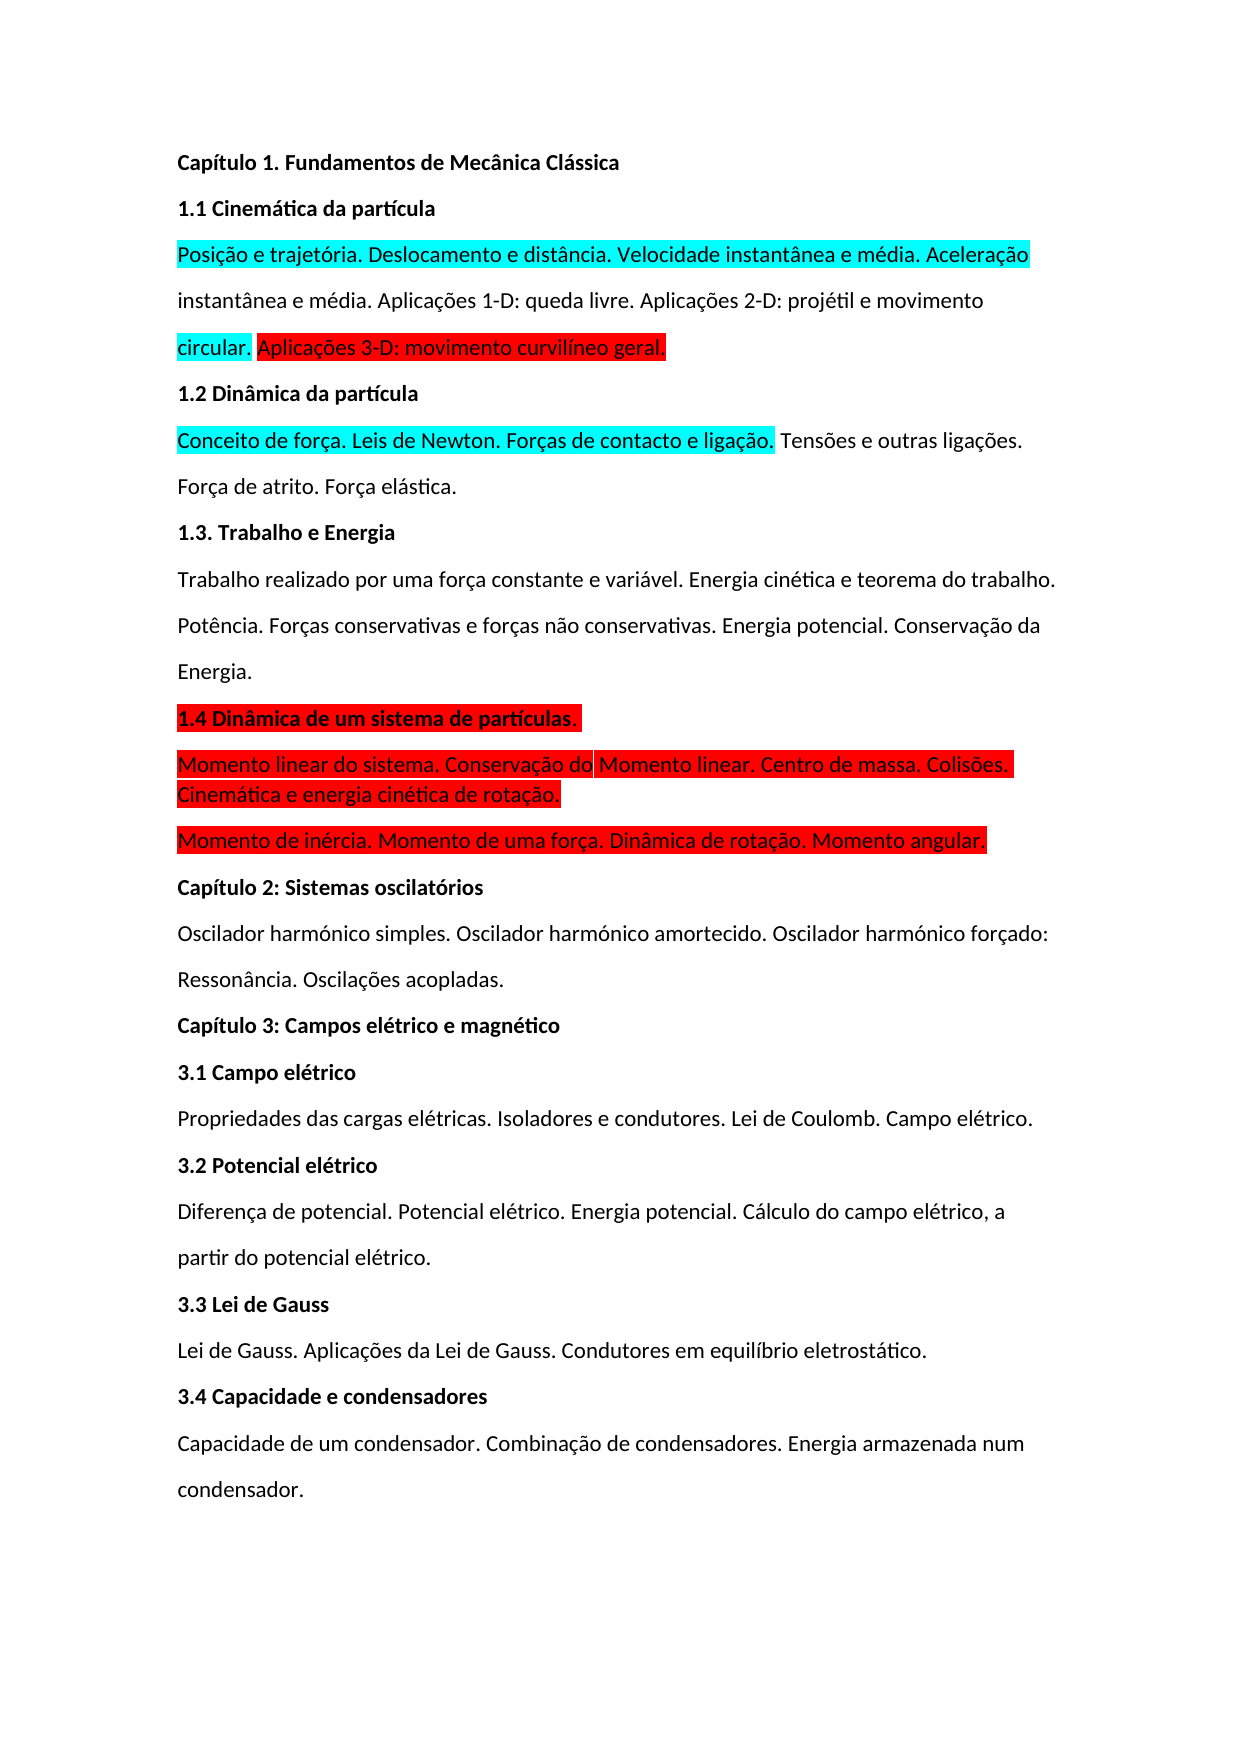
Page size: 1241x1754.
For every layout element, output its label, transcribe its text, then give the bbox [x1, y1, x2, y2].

text 3.2 Potencial elétrico [177, 1151, 1063, 1179]
text Potência. Forças conservativas e forças não conservativas. Energia potencial. Conservação da [177, 611, 1063, 639]
text 1.1 Cinemática da partícula [177, 194, 1063, 222]
text Diferença de potencial. Potencial elétrico. Energia potencial. Cálculo do campo elétrico, a [177, 1197, 1063, 1225]
text Oscilador harmónico simples. Oscilador harmónico amortecido. Oscilador harmónico forçado: [177, 919, 1063, 947]
text Energia. [177, 657, 1063, 686]
text circular. Aplicações 3-D: movimento curvilíneo geral. [177, 333, 1063, 361]
text Conceito de força. Leis de Newton. Forças de contacto e ligação. Tensões e outras ligações. [177, 426, 1063, 454]
text Momento de inércia. Momento de uma força. Dinâmica de rotação. Momento angular. [177, 826, 1063, 854]
text Lei de Gauss. Aplicações da Lei de Gauss. Condutores em equilíbrio eletrostático. [177, 1336, 1063, 1364]
text 1.2 Dinâmica da partícula [177, 379, 1063, 407]
text Força de atrito. Força elástica. [177, 472, 1063, 500]
text Trabalho realizado por uma força constante e variável. Energia cinética e teorema do trabalho. [177, 565, 1063, 593]
text 3.4 Capacidade e condensadores [177, 1382, 1063, 1411]
text Propriedades das cargas elétricas. Isoladores e condutores. Lei de Coulomb. Campo elétrico. [177, 1104, 1063, 1132]
text instantânea e média. Aplicações 1-D: queda livre. Aplicações 2-D: projétil e movimento [177, 287, 1063, 315]
text Capítulo 1. Fundamentos de Mecânica Clássica [177, 148, 1063, 176]
text Momento linear do sistema. Conservação do Momento linear. Centro de massa. Colisões. Cinemática e energia cinética de rotação. [177, 750, 1063, 808]
text Posição e trajetória. Deslocamento e distância. Velocidade instantânea e média. Aceleração [177, 240, 1063, 268]
text 1.4 Dinâmica de um sistema de partículas. [177, 704, 1063, 732]
text Ressonância. Oscilações acopladas. [177, 965, 1063, 993]
text Capítulo 2: Sistemas oscilatórios [177, 873, 1063, 901]
text 3.1 Campo elétrico [177, 1058, 1063, 1086]
text 1.3. Trabalho e Energia [177, 518, 1063, 546]
text 3.3 Lei de Gauss [177, 1290, 1063, 1318]
text Capítulo 3: Campos elétrico e magnético [177, 1012, 1063, 1040]
text condensador. [177, 1475, 1063, 1503]
text partir do potencial elétrico. [177, 1243, 1063, 1271]
text Capacidade de um condensador. Combinação de condensadores. Energia armazenada num [177, 1429, 1063, 1457]
